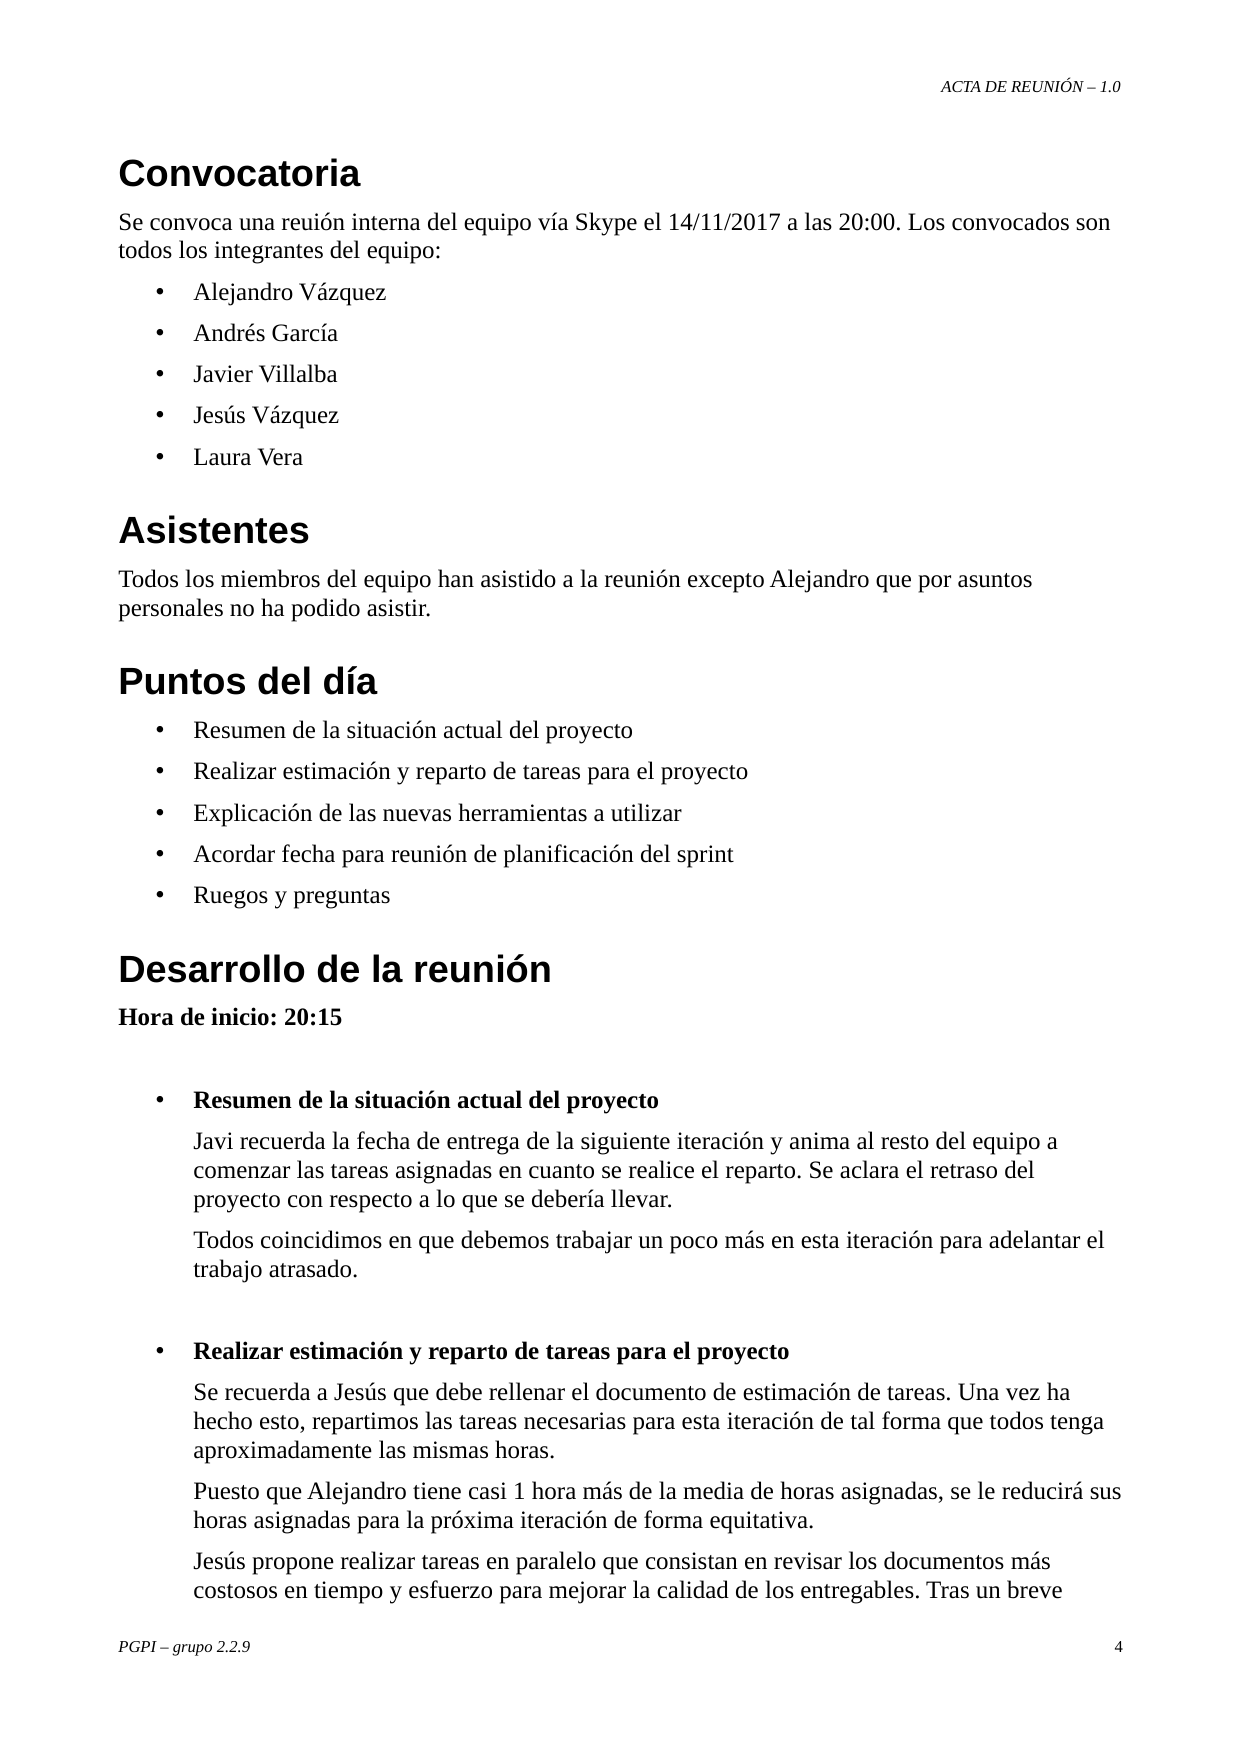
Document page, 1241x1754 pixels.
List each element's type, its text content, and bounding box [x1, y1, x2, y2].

subtitle Asistentes [118, 508, 1122, 551]
list Puesto que Alejandro tiene casi 1 hora más de la media de horas asignadas, se le reducirá sus horas asignadas para la próxima iteración de forma equitativa. [156, 1476, 1122, 1534]
text Hora de inicio: 20:15 [118, 1002, 1122, 1031]
list Explicación de las nuevas herramientas a utilizar [156, 798, 1122, 826]
list Todos coincidimos en que debemos trabajar un poco más en esta iteración para adelantar el trabajo atrasado. [156, 1225, 1122, 1282]
list Jesús propone realizar tareas en paralelo que consistan en revisar los documentos más costosos en tiempo y esfuerzo para mejorar la calidad de los entregables. Tras un breve [156, 1546, 1122, 1604]
list Ruegos y preguntas [156, 880, 1122, 909]
list Jesús Vázquez [156, 400, 1122, 429]
subtitle Desarrollo de la reunión [118, 946, 1122, 990]
list Alejandro Vázquez [156, 277, 1122, 305]
list Resumen de la situación actual del proyecto [156, 1085, 1122, 1114]
list Se recuerda a Jesús que debe rellenar el documento de estimación de tareas. Una vez ha hecho esto, repartimos las tareas necesarias para esta iteración de tal forma que todos tenga aproximadamente las mismas horas. [156, 1377, 1122, 1464]
list Andrés García [156, 318, 1122, 347]
list Javier Villalba [156, 359, 1122, 388]
subtitle Convocatoria [118, 150, 1122, 194]
list Realizar estimación y reparto de tareas para el proyecto [156, 756, 1122, 785]
subtitle Puntos del día [118, 659, 1122, 703]
text Todos los miembros del equipo han asistido a la reunión excepto Alejandro que por asuntos personales no ha podido asistir. [118, 564, 1122, 621]
list Laura Vera [156, 442, 1122, 470]
text Se convoca una reuión interna del equipo vía Skype el 14/11/2017 a las 20:00. Los convocados son todos los integrantes del equipo: [118, 207, 1122, 264]
list Acordar fecha para reunión de planificación del sprint [156, 839, 1122, 868]
list Javi recuerda la fecha de entrega de la siguiente iteración y anima al resto del equipo a comenzar las tareas asignadas en cuanto se realice el reparto. Se aclara el retraso del proyecto con respecto a lo que se debería llevar. [156, 1126, 1122, 1212]
list Realizar estimación y reparto de tareas para el proyecto [156, 1336, 1122, 1365]
list Resumen de la situación actual del proyecto [156, 715, 1122, 744]
